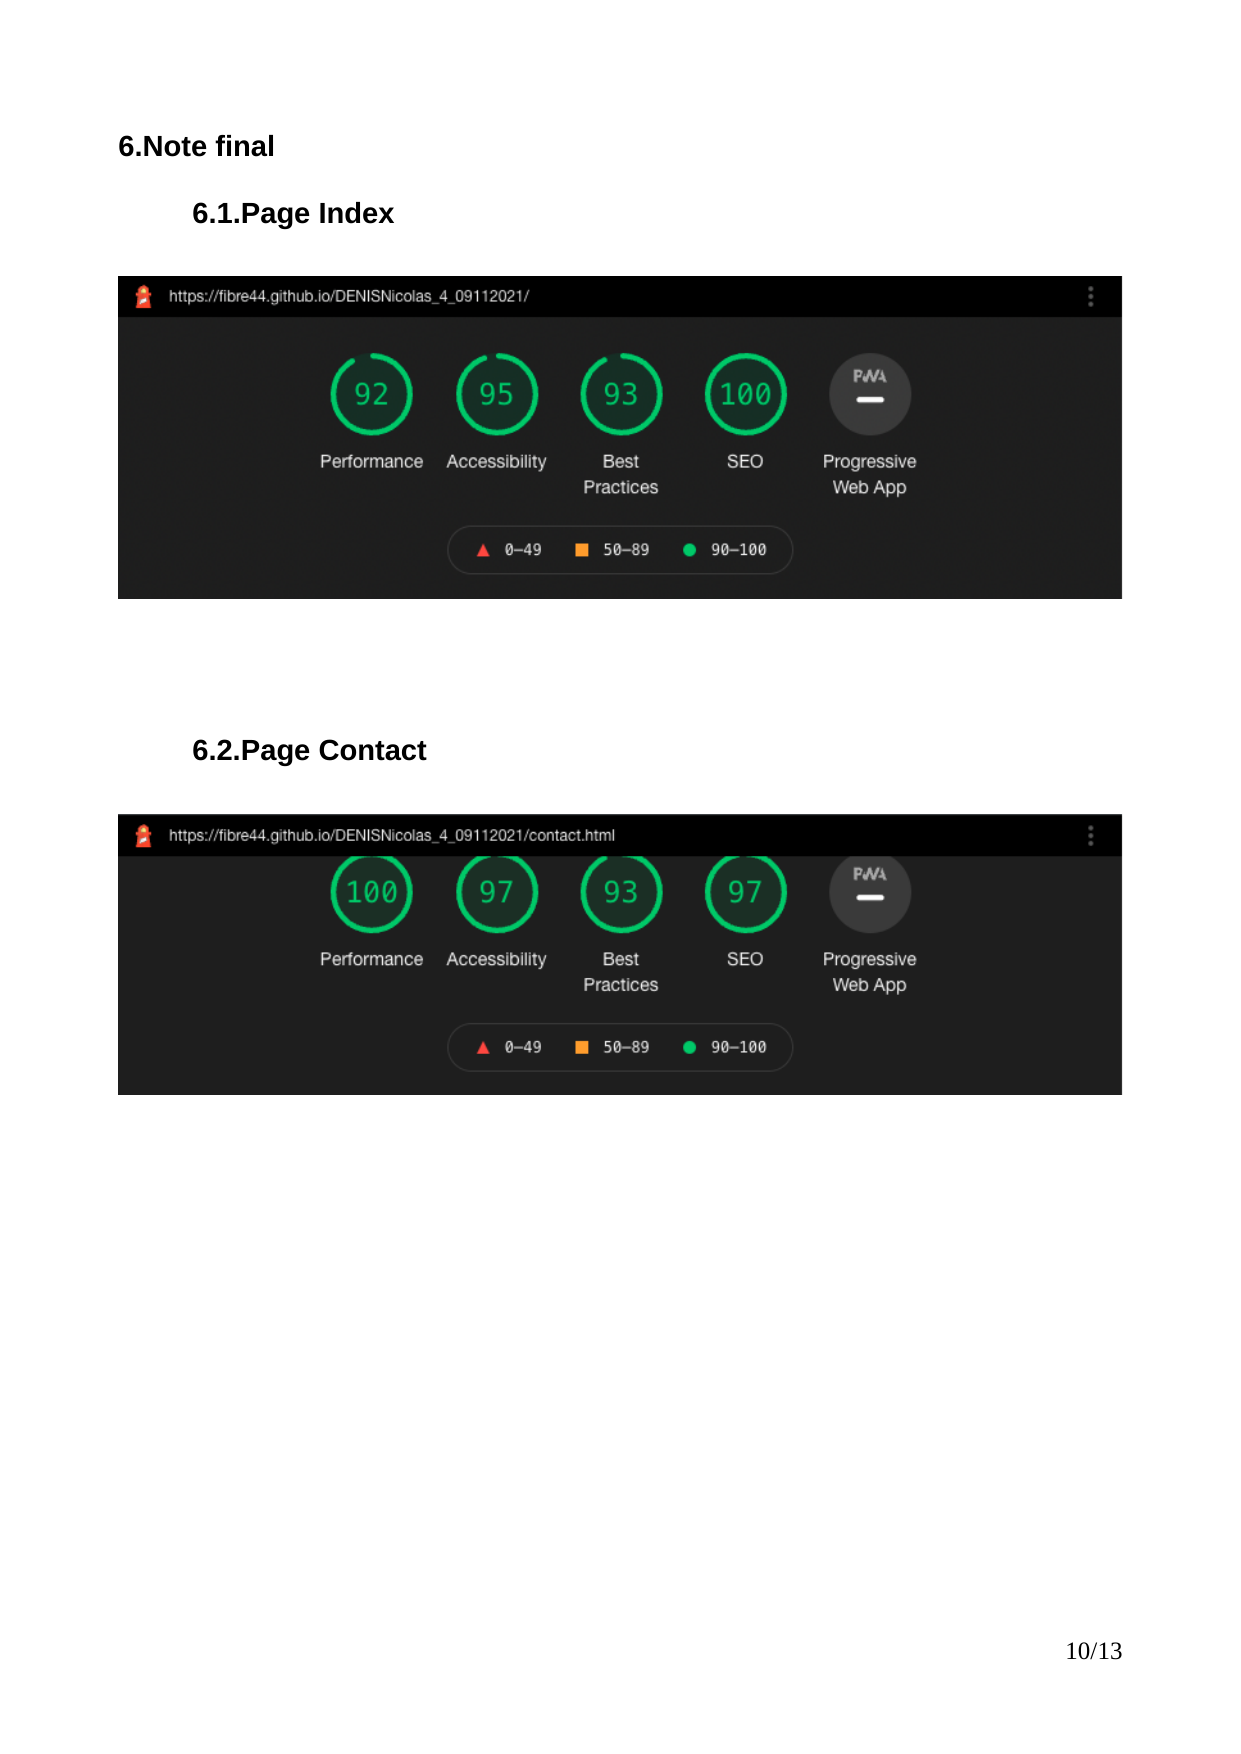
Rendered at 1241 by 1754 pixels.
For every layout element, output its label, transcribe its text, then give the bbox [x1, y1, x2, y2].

picture [118, 814, 1123, 1095]
subtitle 6.1.Page Index [118, 196, 1122, 229]
picture [118, 276, 1123, 599]
subtitle 6.Note final [118, 129, 1122, 162]
subtitle 6.2.Page Contact [118, 733, 1122, 767]
